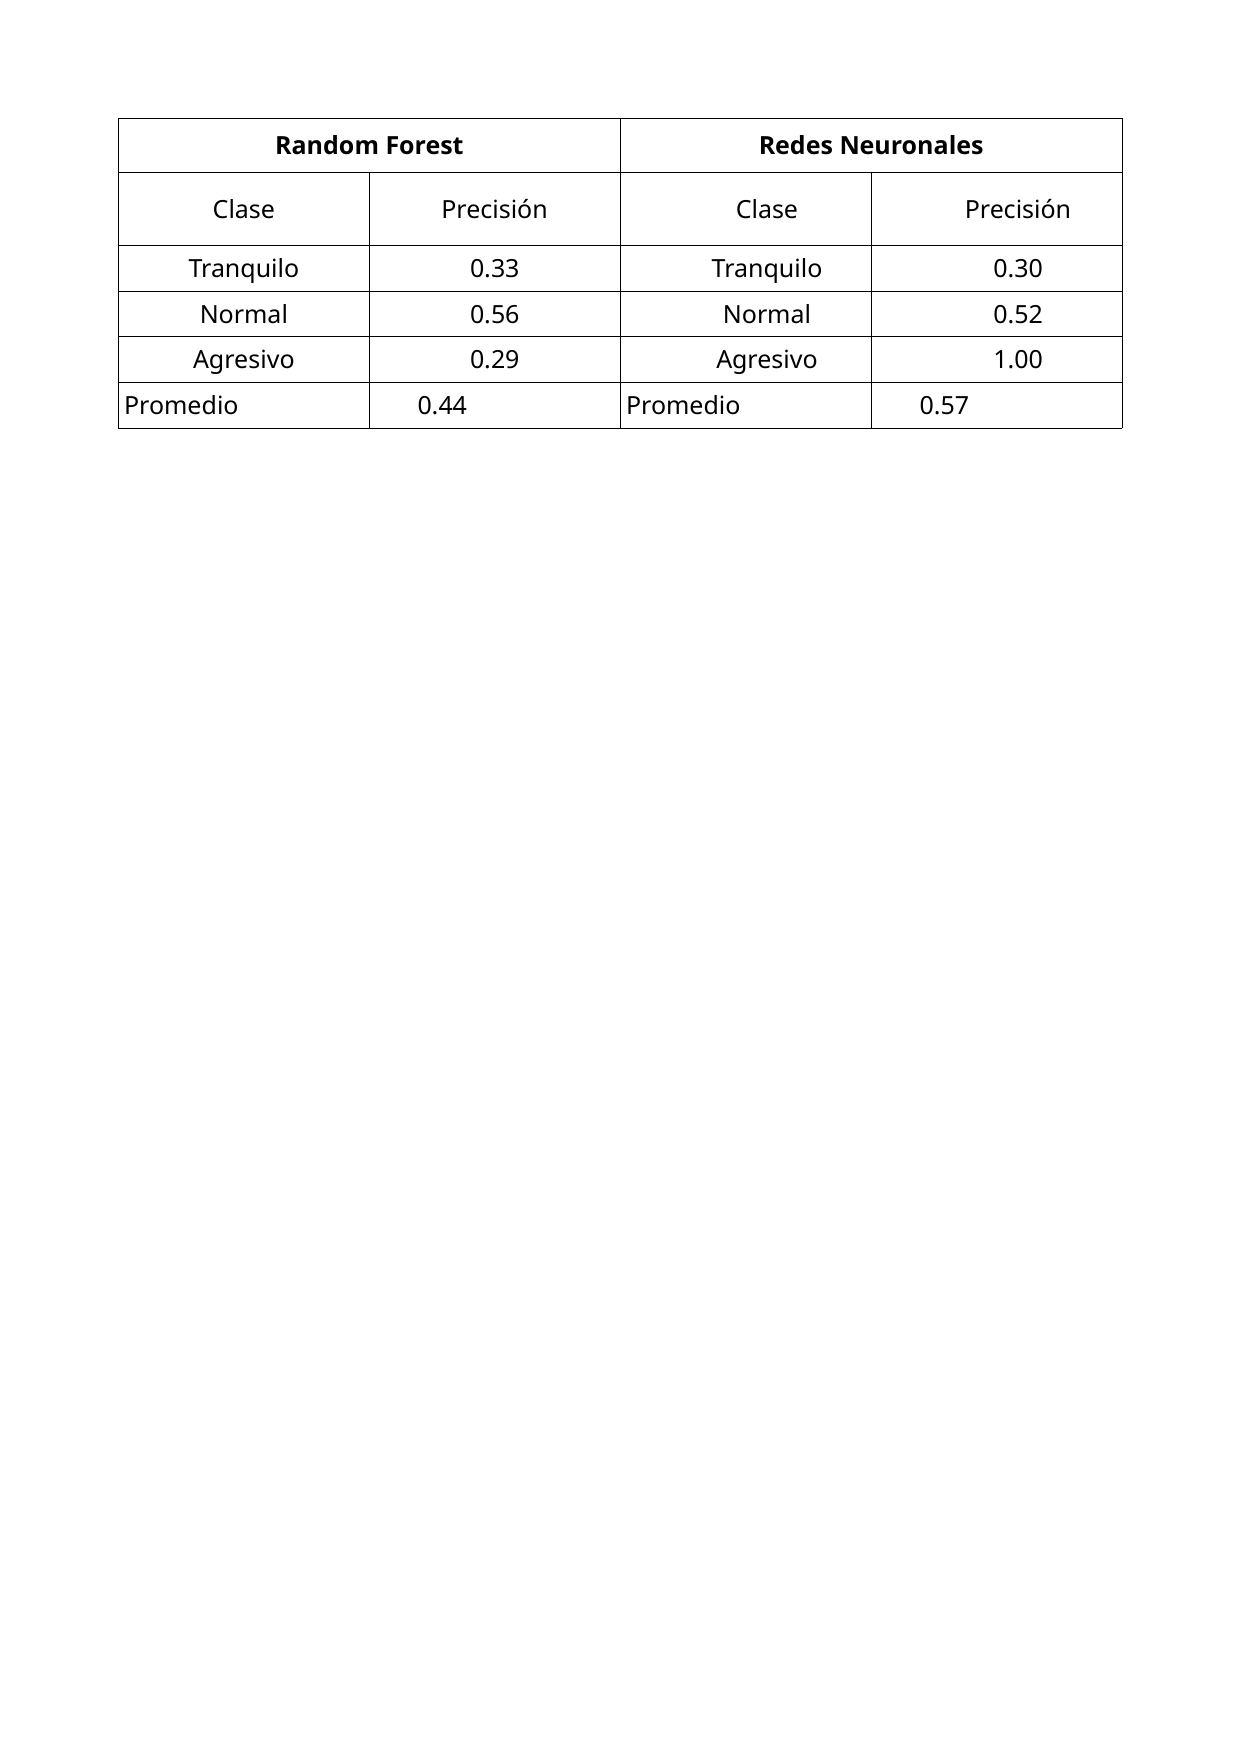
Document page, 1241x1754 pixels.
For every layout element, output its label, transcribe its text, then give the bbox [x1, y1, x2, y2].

table_cell 0.52 [872, 292, 1122, 336]
table_cell Promedio [621, 383, 871, 427]
table_cell Tranquilo [119, 246, 369, 291]
table_cell Agresivo [621, 337, 871, 382]
table_cell 0.30 [872, 246, 1122, 291]
table_cell Precisión [872, 173, 1122, 245]
table_cell 0.57 [872, 383, 1122, 427]
table_header Redes Neuronales [621, 119, 1122, 172]
table_cell Normal [621, 292, 871, 336]
table_cell 0.29 [370, 337, 620, 382]
table_cell Normal [119, 292, 369, 336]
table_cell 0.44 [370, 383, 620, 427]
table_header Random Forest [119, 119, 620, 172]
table_cell Agresivo [119, 337, 369, 382]
table_cell 1.00 [872, 337, 1122, 382]
table_cell Promedio [119, 383, 369, 427]
table_cell 0.33 [370, 246, 620, 291]
table_cell Clase [621, 173, 871, 245]
table_cell 0.56 [370, 292, 620, 336]
table_cell Clase [119, 173, 369, 245]
table_cell Tranquilo [621, 246, 871, 291]
table_cell Precisión [370, 173, 620, 245]
